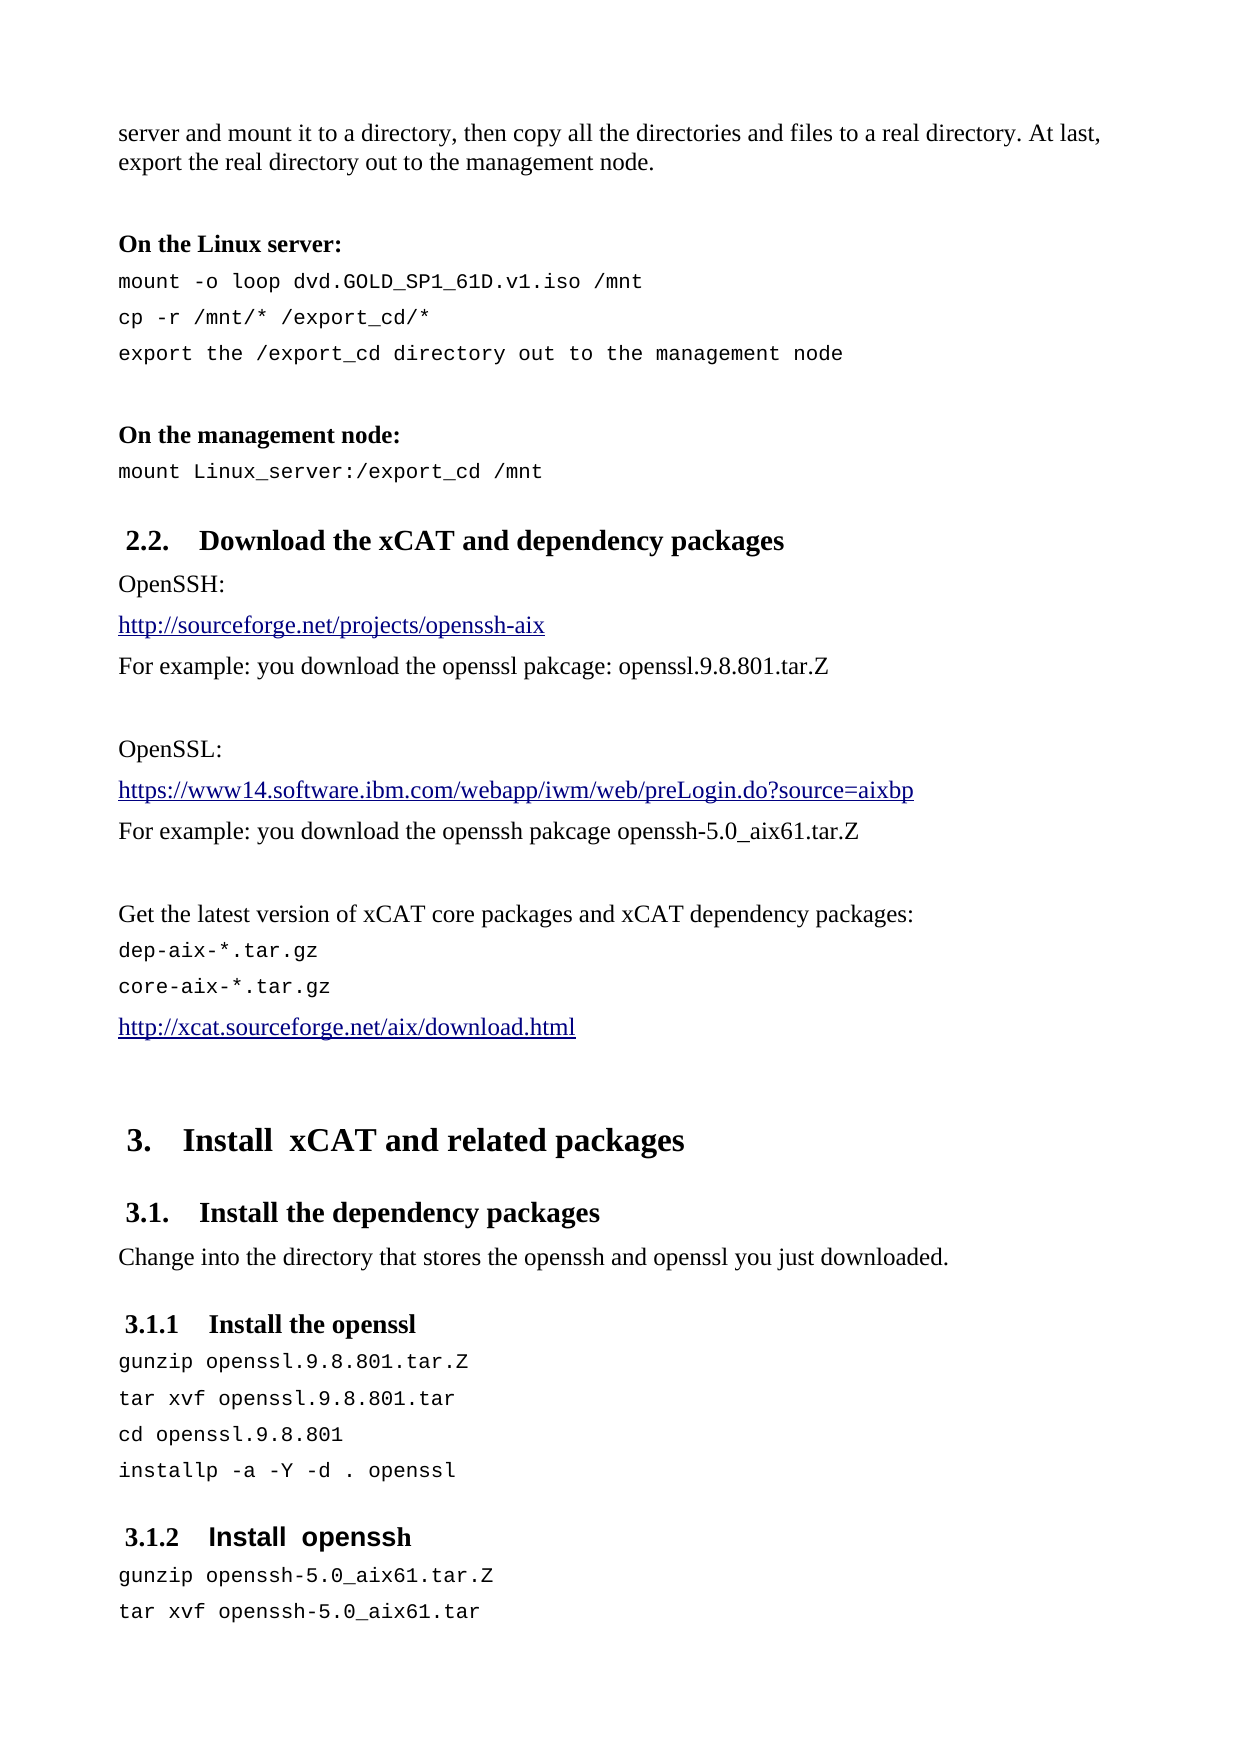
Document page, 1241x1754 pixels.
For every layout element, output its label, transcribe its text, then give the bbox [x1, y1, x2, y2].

text https://www14.software.ibm.com/webapp/iwm/web/preLogin.do?source=aixbp [118, 775, 1122, 804]
text http://sourceforge.net/projects/openssh-aix [118, 610, 1122, 639]
text server and mount it to a directory, then copy all the directories and files to a real directory. At last, export the real directory out to the management node. [118, 118, 1122, 176]
text Change into the directory that stores the openssh and openssl you just downloaded. [118, 1242, 1122, 1270]
text mount Linux_server:/export_cd /mnt [118, 462, 1122, 485]
subtitle Download the xCAT and dependency packages [118, 523, 1122, 556]
subtitle Install the openssl [118, 1308, 1122, 1339]
text http://xcat.sourceforge.net/aix/download.html [118, 1012, 1122, 1041]
subtitle Install the dependency packages [118, 1196, 1122, 1229]
text tar xvf openssl.9.8.801.tar [118, 1388, 1122, 1411]
text OpenSSH: [118, 569, 1122, 597]
text core-aix-*.tar.gz [118, 976, 1122, 1000]
text For example: you download the openssl pakcage: openssl.9.8.801.tar.Z [118, 651, 1122, 680]
text On the management node: [118, 420, 1122, 449]
subtitle Install xCAT and related packages [118, 1120, 1122, 1158]
text cp -r /mnt/* /export_cd/* [118, 307, 1122, 330]
subtitle Install openssh [118, 1521, 1122, 1552]
text cd openssl.9.8.801 [118, 1424, 1122, 1447]
text gunzip openssh-5.0_aix61.tar.Z [118, 1565, 1122, 1588]
text installp -a -Y -d . openssl [118, 1460, 1122, 1484]
text OpenSSL: [118, 734, 1122, 762]
text export the /export_cd directory out to the management node [118, 343, 1122, 367]
text dep-aix-*.tar.gz [118, 940, 1122, 964]
text gunzip openssl.9.8.801.tar.Z [118, 1352, 1122, 1375]
text On the Linux server: [118, 229, 1122, 258]
text For example: you download the openssh pakcage openssh-5.0_aix61.tar.Z [118, 816, 1122, 845]
text mount -o loop dvd.GOLD_SP1_61D.v1.iso /mnt [118, 271, 1122, 294]
text Get the latest version of xCAT core packages and xCAT dependency packages: [118, 899, 1122, 927]
text tar xvf openssh-5.0_aix61.tar [118, 1601, 1122, 1625]
